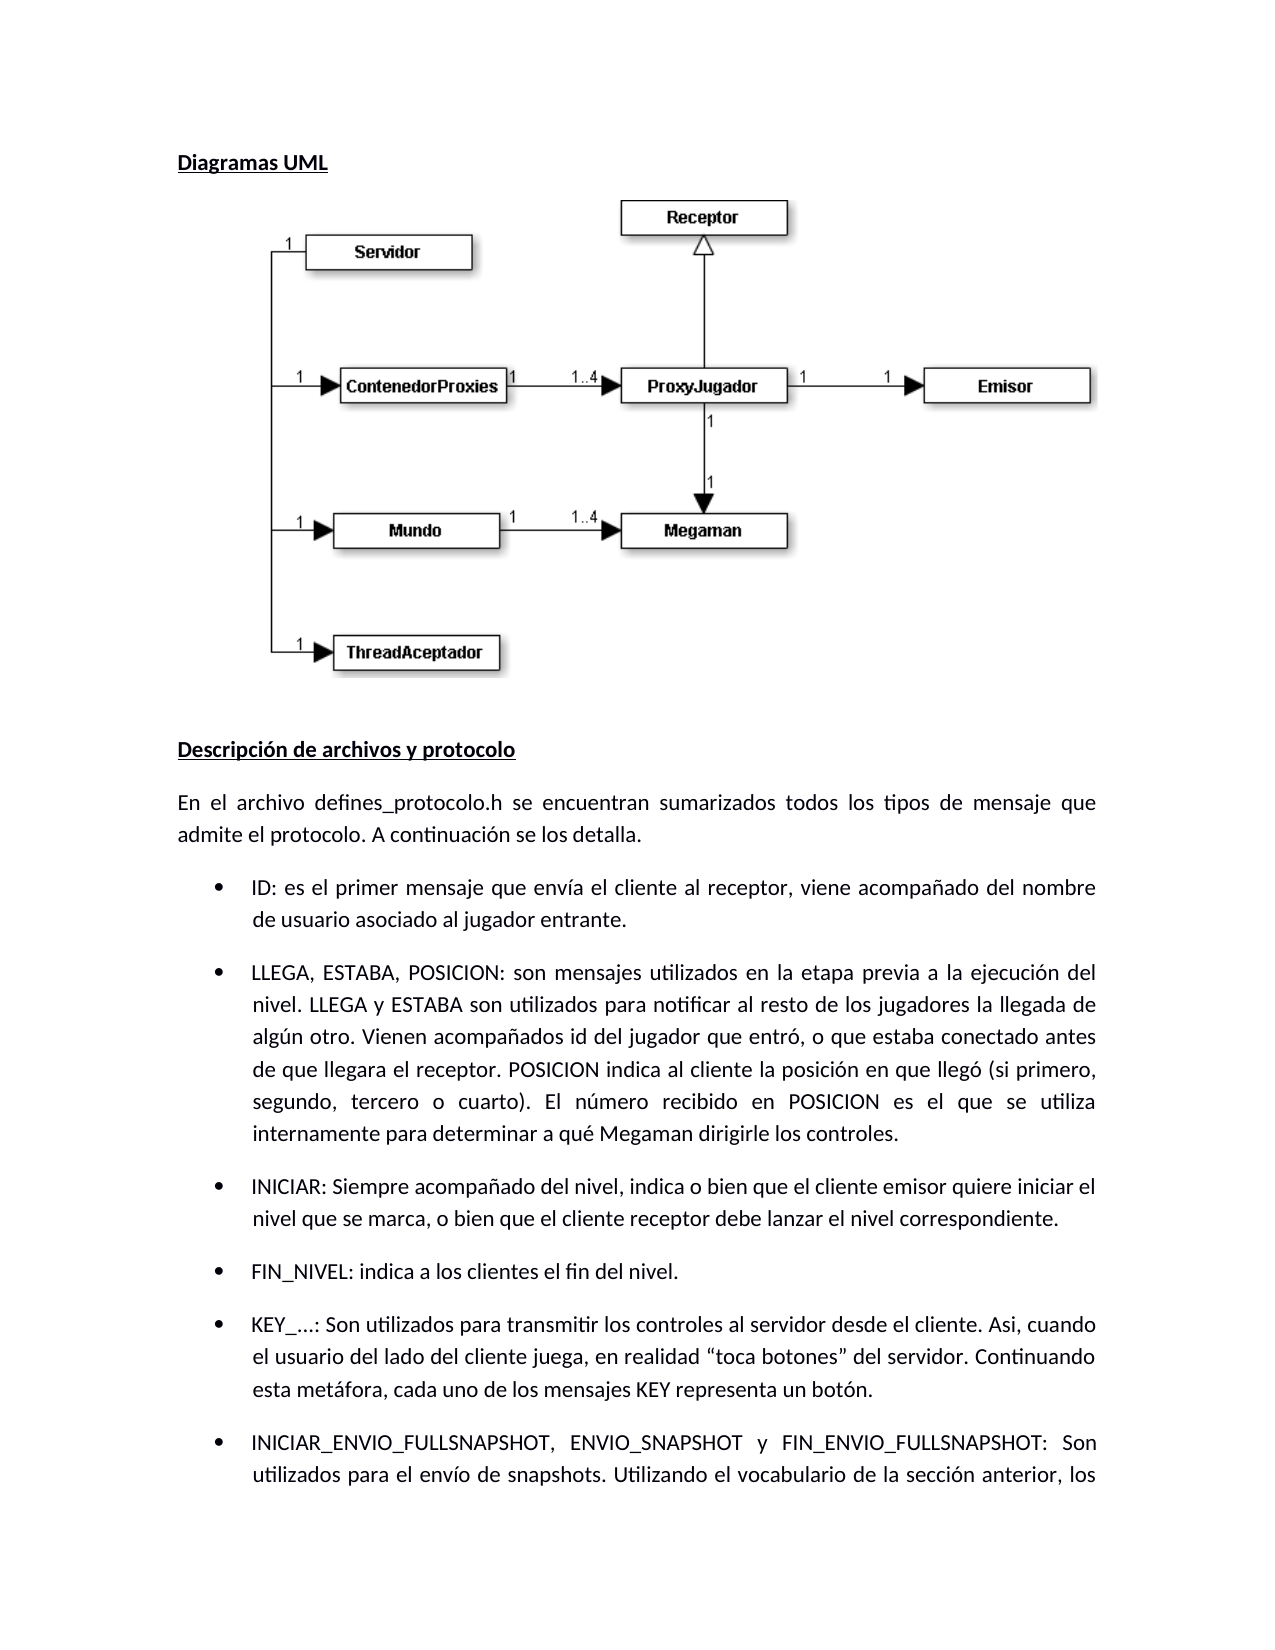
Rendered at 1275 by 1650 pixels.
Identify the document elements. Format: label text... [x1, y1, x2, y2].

list INICIAR: Siempre acompañado del nivel, indica o bien que el cliente emisor quiere iniciar el nivel que se marca, o bien que el cliente receptor debe lanzar el nivel correspondiente. [215, 1172, 1098, 1232]
text Descripción de archivos y protocolo [177, 735, 1098, 763]
list INICIAR_ENVIO_FULLSNAPSHOT, ENVIO_SNAPSHOT y FIN_ENVIO_FULLSNAPSHOT: Son utilizados para el envío de snapshots. Utilizando el vocabulario de la sección anterior, los [215, 1428, 1098, 1488]
text Diagramas UML [177, 148, 1098, 176]
list LLEGA, ESTABA, POSICION: son mensajes utilizados en la etapa previa a la ejecución del nivel. LLEGA y ESTABA son utilizados para notificar al resto de los jugadores la llegada de algún otro. Vienen acompañados id del jugador que entró, o que estaba conectado antes de que llegara el receptor. POSICION indica al cliente la posición en que llegó (si primero, segundo, tercero o cuarto). El número recibido en POSICION es el que se utiliza internamente para determinar a qué Megaman dirigirle los controles. [215, 958, 1098, 1147]
text En el archivo defines_protocolo.h se encuentran sumarizados todos los tipos de mensaje que admite el protocolo. A continuación se los detalla. [177, 788, 1098, 848]
list ID: es el primer mensaje que envía el cliente al receptor, viene acompañado del nombre de usuario asociado al jugador entrante. [215, 873, 1098, 933]
list FIN_NIVEL: indica a los clientes el fin del nivel. [215, 1257, 1098, 1285]
list KEY_...: Son utilizados para transmitir los controles al servidor desde el cliente. Asi, cuando el usuario del lado del cliente juega, en realidad “toca botones” del servidor. Continuando esta metáfora, cada uno de los mensajes KEY representa un botón. [215, 1310, 1098, 1403]
picture [177, 200, 1098, 678]
